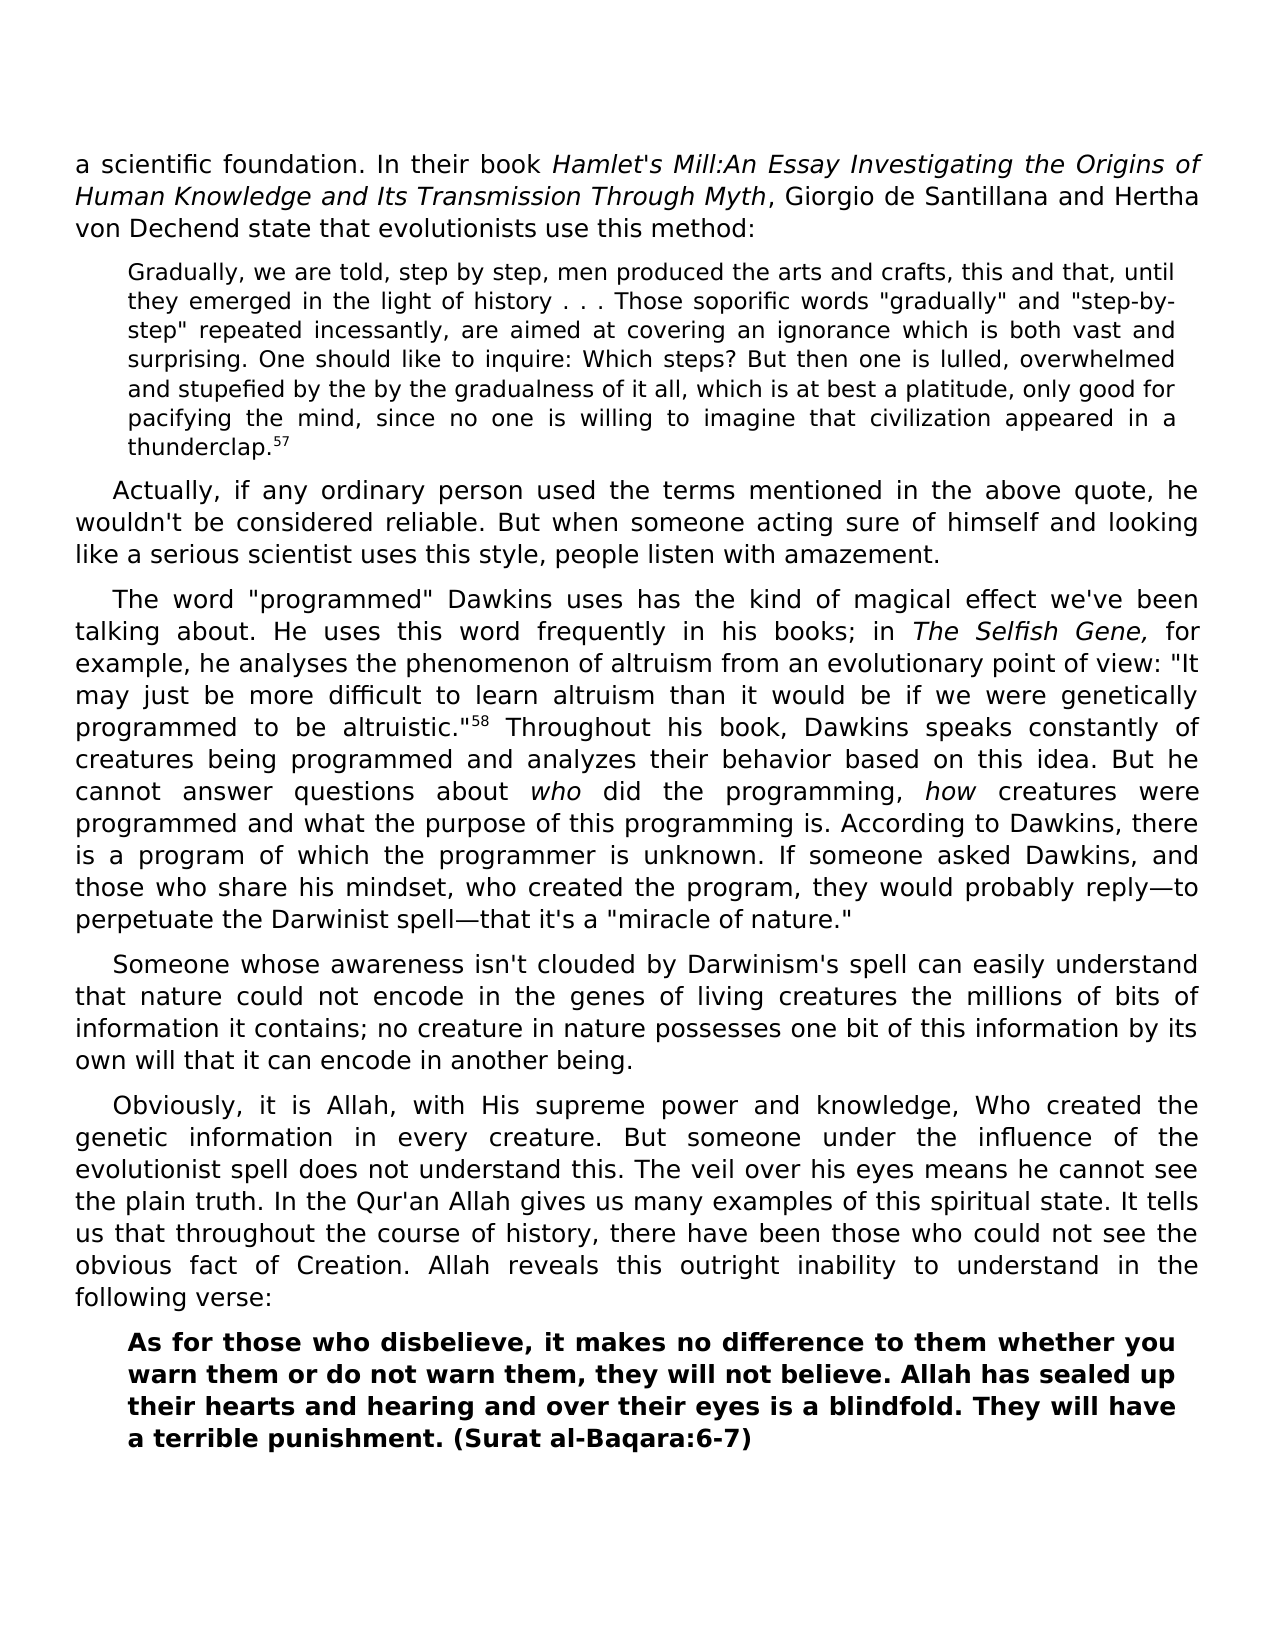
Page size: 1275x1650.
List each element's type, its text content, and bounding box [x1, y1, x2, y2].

text Someone whose awareness isn't clouded by Darwinism's spell can easily understand that nature could not encode in the genes of living creatures the millions of bits of information it contains; no creature in nature possesses one bit of this information by its own will that it can encode in another being. [75, 950, 1200, 1076]
text a scientific foundation. In their book Hamlet's Mill:An Essay Investigating the Origins of Human Knowledge and Its Transmission Through Myth, Giorgio de Santillana and Hertha von Dechend state that evolutionists use this method: [75, 150, 1200, 243]
text Obviously, it is Allah, with His supreme power and knowledge, Who created the genetic information in every creature. But someone under the influence of the evolutionist spell does not understand this. The veil over his eyes means he cannot see the plain truth. In the Qur'an Allah gives us many examples of this spiritual state. It tells us that throughout the course of history, there have been those who could not see the obvious fact of Creation. Allah reveals this outright inability to understand in the following verse: [75, 1091, 1200, 1313]
text Actually, if any ordinary person used the terms mentioned in the above quote, he wouldn't be considered reliable. But when someone acting sure of himself and looking like a serious scientist uses this style, people listen with amazement. [75, 476, 1200, 569]
text As for those who disbelieve, it makes no difference to them whether you warn them or do not warn them, they will not believe. Allah has sealed up their hearts and hearing and over their eyes is a blindfold. They will have a terrible punishment. (Surat al-Baqara:6-7) [127, 1328, 1177, 1454]
text The word "programmed" Dawkins uses has the kind of magical effect we've been talking about. He uses this word frequently in his books; in The Selfish Gene, for example, he analyses the phenomenon of altruism from an evolutionary point of view: "It may just be more difficult to learn altruism than it would be if we were genetically programmed to be altruistic."58 Throughout his book, Dawkins speaks constantly of creatures being programmed and analyzes their behavior based on this idea. But he cannot answer questions about who did the programming, how creatures were programmed and what the purpose of this programming is. According to Dawkins, there is a program of which the programmer is unknown. If someone asked Dawkins, and those who share his mindset, who created the program, they would probably reply—to perpetuate the Darwinist spell—that it's a "miracle of nature." [75, 585, 1200, 935]
text Gradually, we are told, step by step, men produced the arts and crafts, this and that, until they emerged in the light of history . . . Those soporific words "gradually" and "step-by-step" repeated incessantly, are aimed at covering an ignorance which is both vast and surprising. One should like to inquire: Which steps? But then one is lulled, overwhelmed and stupefied by the by the gradualness of it all, which is at best a platitude, only good for pacifying the mind, since no one is willing to imagine that civilization appeared in a thunderclap.57 [127, 259, 1177, 461]
